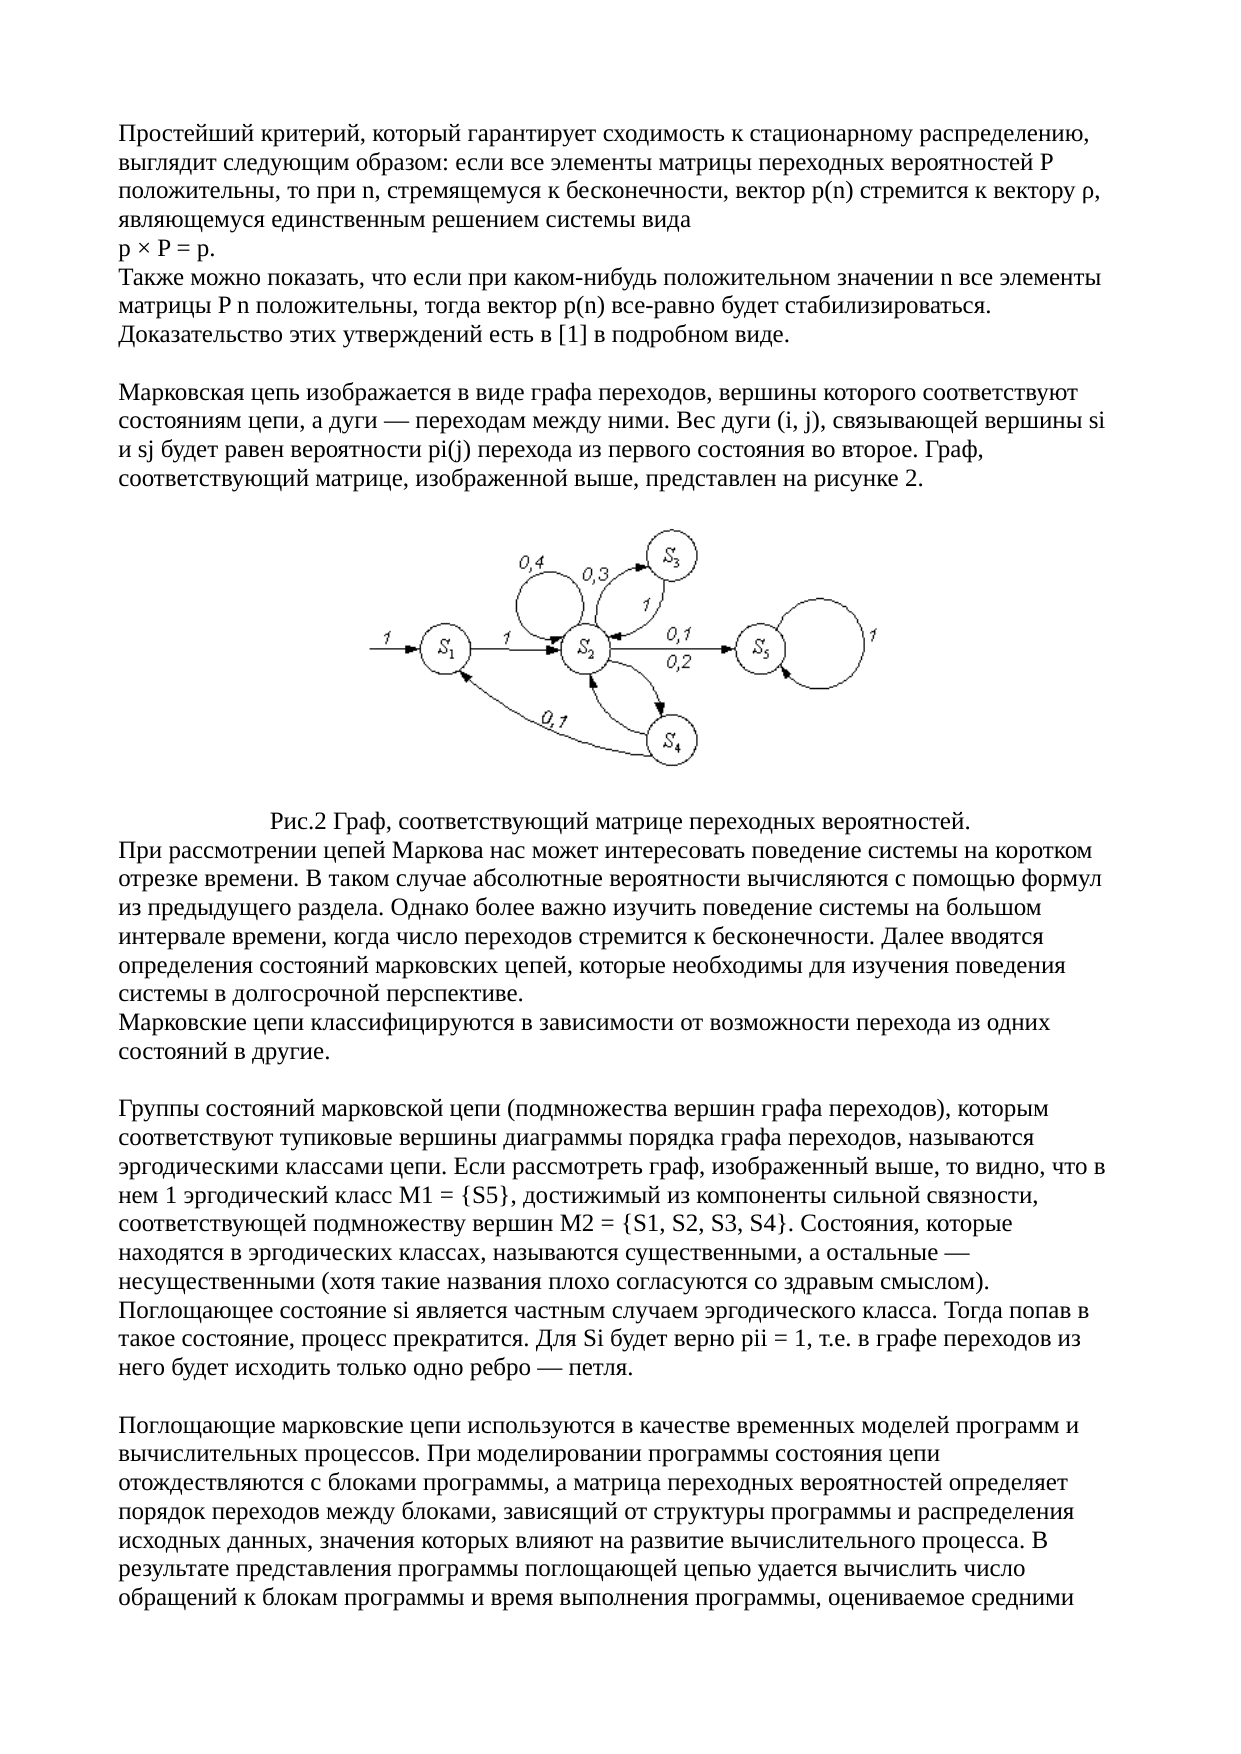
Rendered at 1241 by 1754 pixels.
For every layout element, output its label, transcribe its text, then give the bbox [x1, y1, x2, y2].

text Рис.2 Граф, соответствующий матрице переходных вероятностей. [118, 806, 1122, 835]
text Группы состояний марковской цепи (подмножества вершин графа переходов), которым соответствуют тупиковые вершины диаграммы порядка графа переходов, называются эргодическими классами цепи. Если рассмотреть граф, изображенный выше, то видно, что в нем 1 эргодический класс M1 = {S5}, достижимый из компоненты сильной связности, соответствующей подмножеству вершин M2 = {S1, S2, S3, S4}. Состояния, которые находятся в эргодических классах, называются существенными, а остальные — несущественными (хотя такие названия плохо согласуются со здравым смыслом). Поглощающее состояние si является частным случаем эргодического класса. Тогда попав в такое состояние, процесс прекратится. Для Si будет верно pii = 1, т.е. в графе переходов из него будет исходить только одно ребро — петля. [118, 1093, 1122, 1381]
text Простейший критерий, который гарантирует сходимость к стационарному распределению, выглядит следующим образом: если все элементы матрицы переходных вероятностей P положительны, то при n, стремящемуся к бесконечности, вектор p(n) стремится к вектору ρ, являющемуся единственным решением системы вида [118, 118, 1122, 233]
text Также можно показать, что если при каком-нибудь положительном значении n все элементы матрицы P n положительны, тогда вектор p(n) все-равно будет стабилизироваться. [118, 262, 1122, 319]
text При рассмотрении цепей Маркова нас может интересовать поведение системы на коротком отрезке времени. В таком случае абсолютные вероятности вычисляются с помощью формул из предыдущего раздела. Однако более важно изучить поведение системы на большом интервале времени, когда число переходов стремится к бесконечности. Далее вводятся определения состояний марковских цепей, которые необходимы для изучения поведения системы в долгосрочной перспективе. [118, 835, 1122, 1007]
text Поглощающие марковские цепи используются в качестве временных моделей программ и вычислительных процессов. При моделировании программы состояния цепи отождествляются с блоками программы, а матрица переходных вероятностей определяет порядок переходов между блоками, зависящий от структуры программы и распределения исходных данных, значения которых влияют на развитие вычислительного процесса. В результате представления программы поглощающей цепью удается вычислить число обращений к блокам программы и время выполнения программы, оцениваемое средними [118, 1410, 1122, 1611]
text Марковская цепь изображается в виде графа переходов, вершины которого соответствуют состояниям цепи, а дуги — переходам между ними. Вес дуги (i, j), связывающей вершины si и sj будет равен вероятности pi(j) перехода из первого состояния во второе. Граф, соответствующий матрице, изображенной выше, представлен на рисунке 2. [118, 377, 1122, 492]
picture [350, 520, 890, 778]
text Доказательство этих утверждений есть в [1] в подробном виде. [118, 319, 1122, 348]
text p × P = p. [118, 233, 1122, 262]
text Марковские цепи классифицируются в зависимости от возможности перехода из одних состояний в другие. [118, 1007, 1122, 1065]
